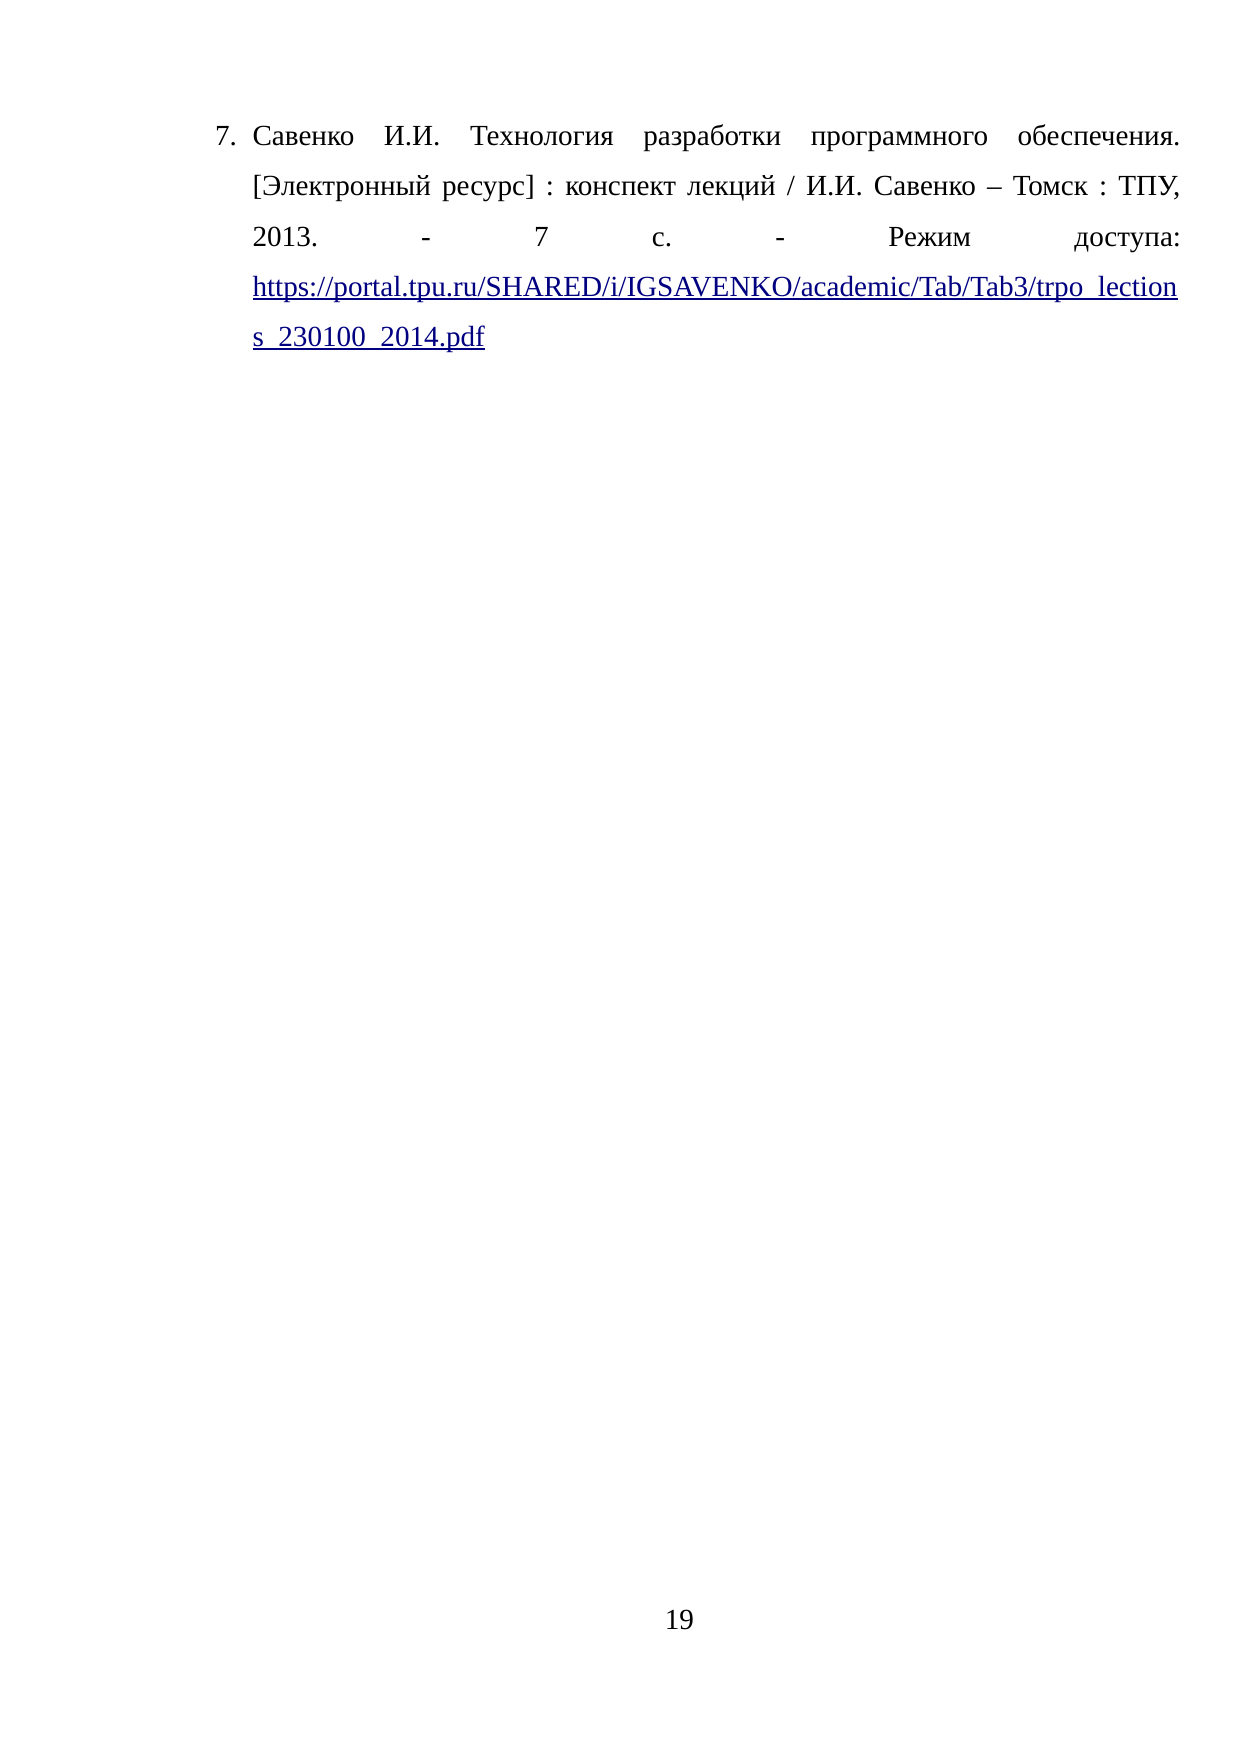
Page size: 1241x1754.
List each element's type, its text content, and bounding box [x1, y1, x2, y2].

list Савенко И.И. Технология разработки программного обеспечения. [Электронный ресурс] : конспект лекций / И.И. Савенко – Томск : ТПУ, 2013. - 7 с. - Режим доступа: https://portal.tpu.ru/SHARED/i/IGSAVENKO/academic/Tab/Tab3/trpo_lections_230100_2014.pdf [215, 118, 1181, 353]
